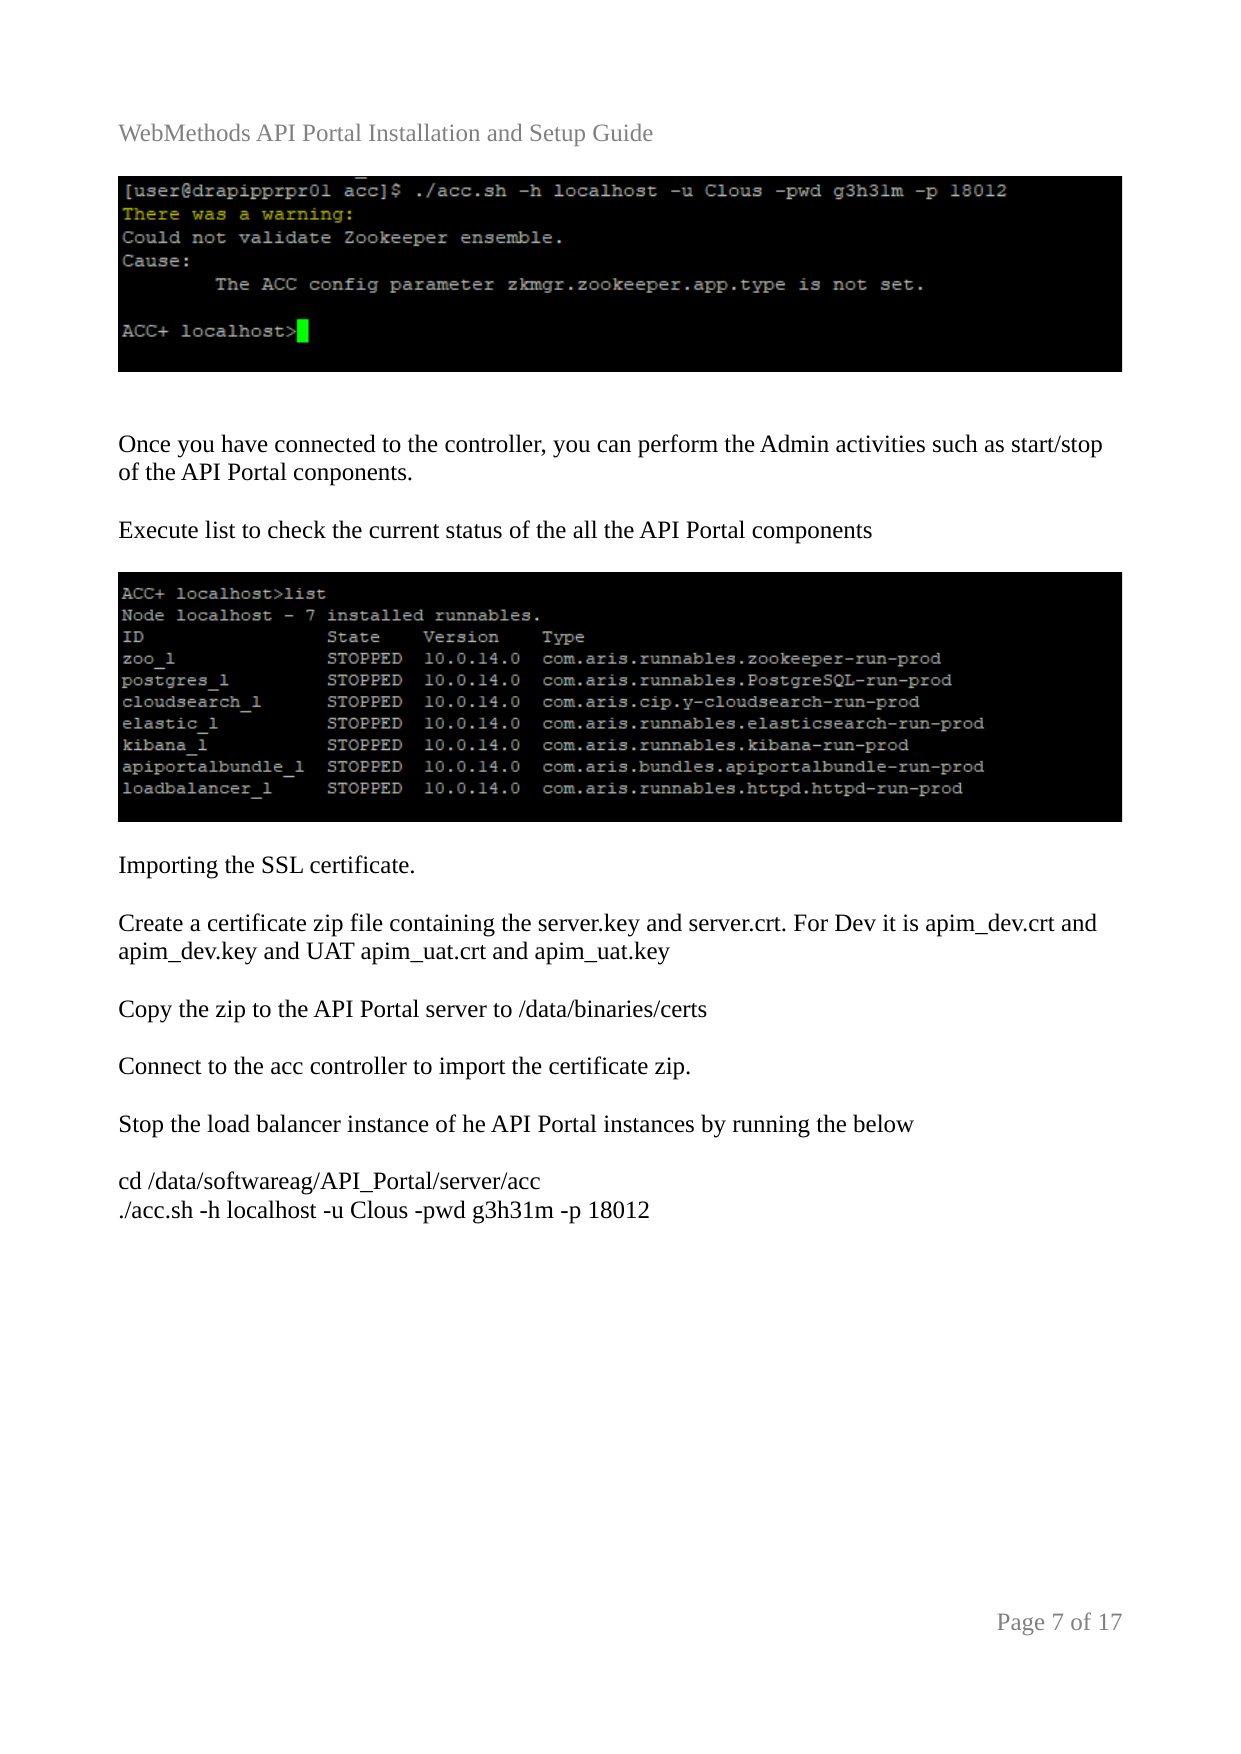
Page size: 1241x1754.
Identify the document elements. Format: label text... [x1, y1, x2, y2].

text Create a certificate zip file containing the server.key and server.crt. For Dev it is apim_dev.crt and apim_dev.key and UAT apim_uat.crt and apim_uat.key [118, 908, 1122, 965]
text ./acc.sh -h localhost -u Clous -pwd g3h31m -p 18012 [118, 1195, 1122, 1224]
text cd /data/softwareag/API_Portal/server/acc [118, 1166, 1122, 1195]
picture [118, 176, 1123, 372]
text Stop the load balancer instance of he API Portal instances by running the below [118, 1109, 1122, 1138]
text Importing the SSL certificate. [118, 850, 1122, 879]
text Once you have connected to the controller, you can perform the Admin activities such as start/stop of the API Portal conponents. [118, 429, 1122, 486]
text Connect to the acc controller to import the certificate zip. [118, 1051, 1122, 1080]
picture [118, 572, 1123, 822]
text Copy the zip to the API Portal server to /data/binaries/certs [118, 994, 1122, 1023]
text Execute list to check the current status of the all the API Portal components [118, 515, 1122, 544]
